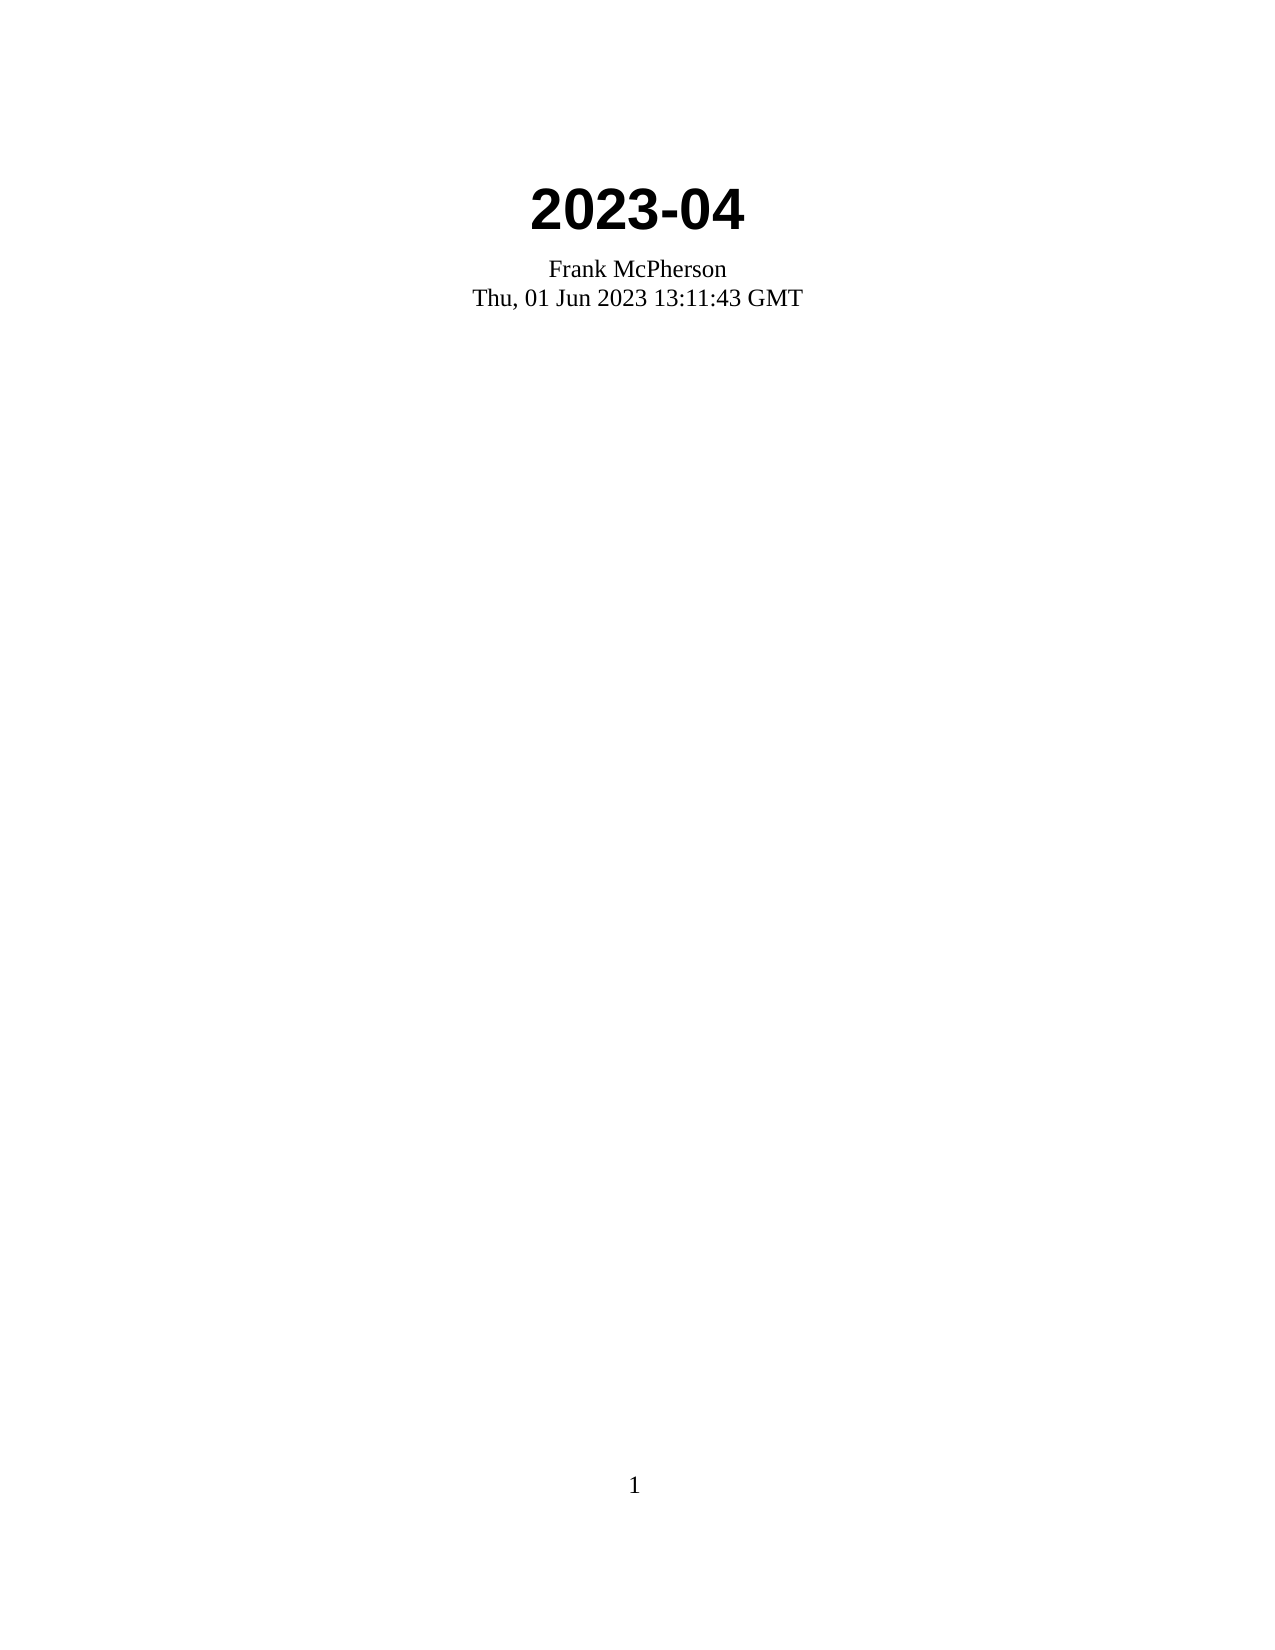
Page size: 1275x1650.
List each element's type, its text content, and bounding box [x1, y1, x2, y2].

text Thu, 01 Jun 2023 13:11:43 GMT [150, 283, 1125, 312]
text Frank McPherson [150, 254, 1125, 283]
title 2023-04 [150, 175, 1125, 242]
